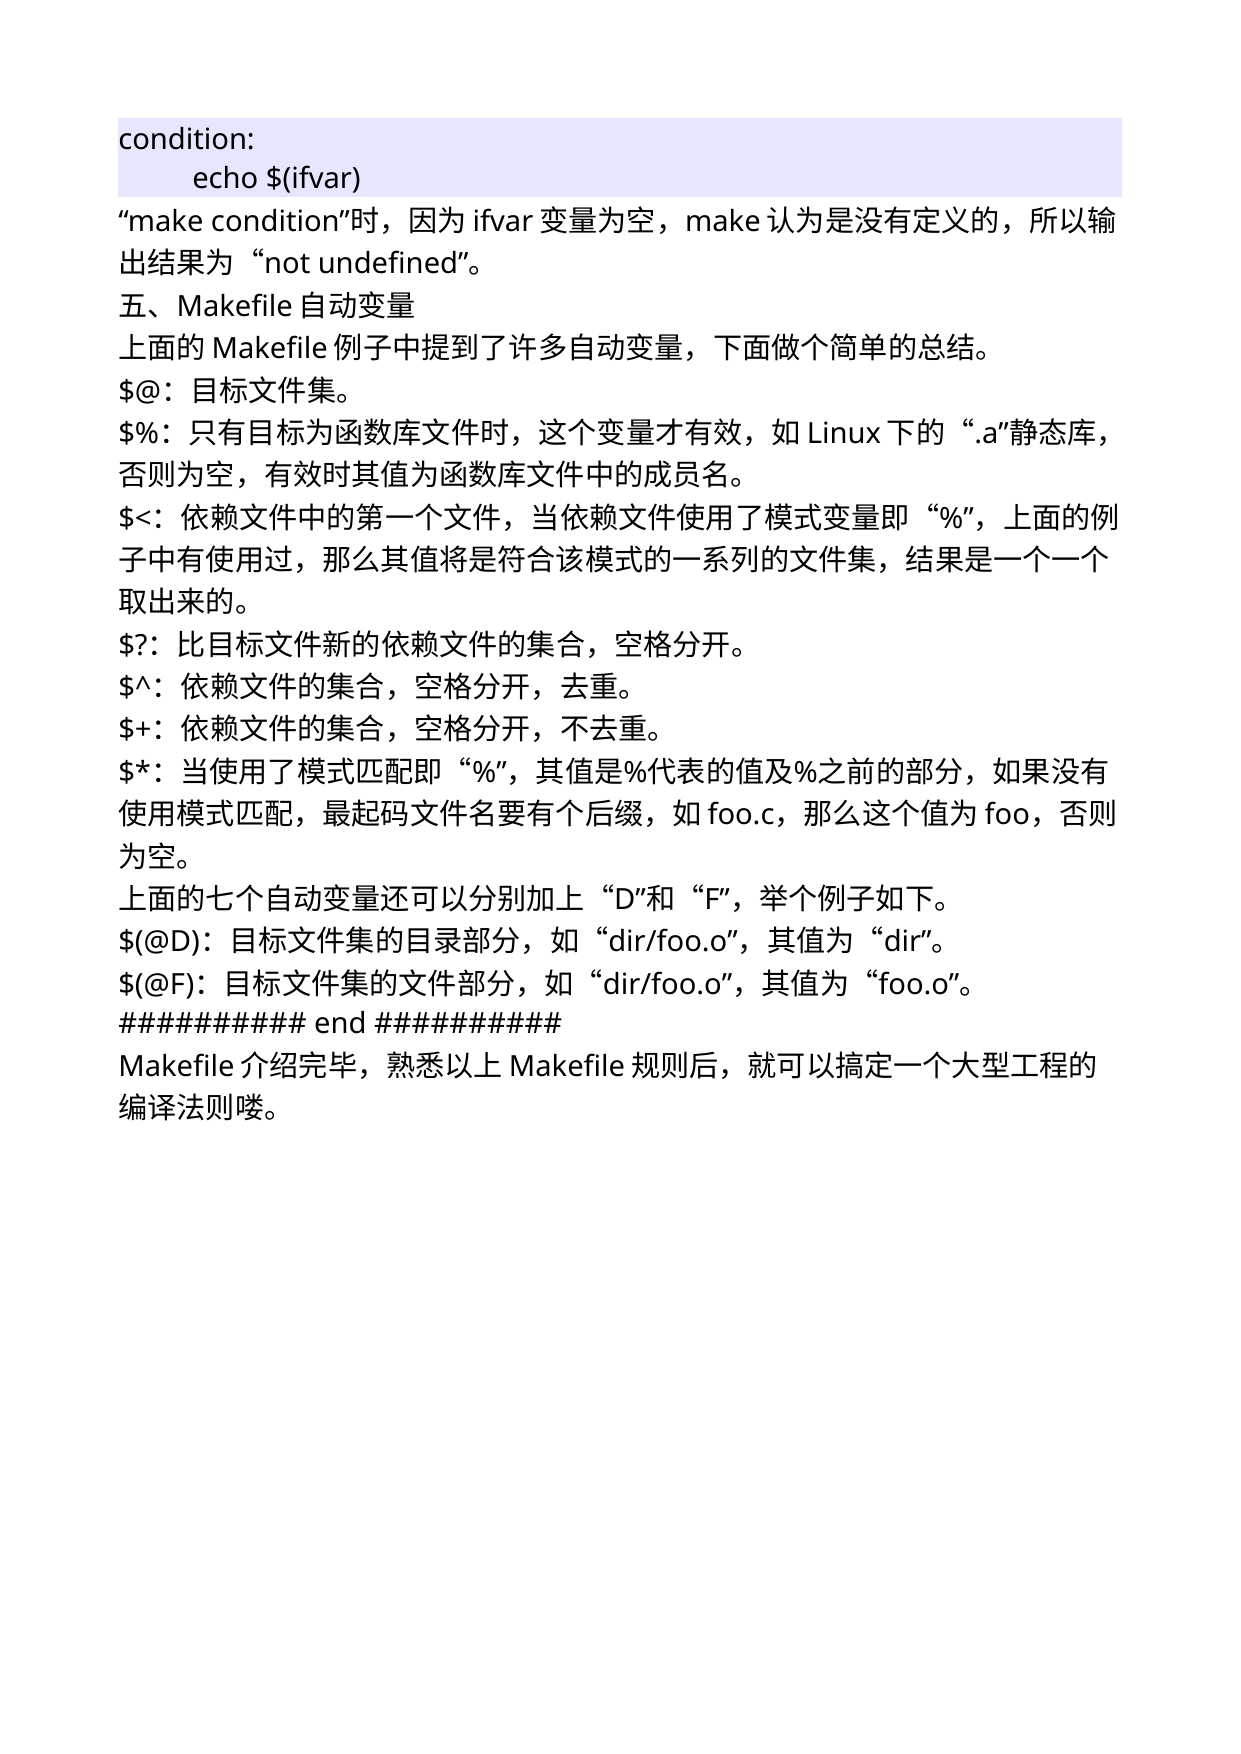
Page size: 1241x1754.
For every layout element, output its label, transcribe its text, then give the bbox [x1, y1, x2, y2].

text $*：当使用了模式匹配即“%”，其值是%代表的值及%之前的部分，如果没有使用模式匹配，最起码文件名要有个后缀，如foo.c，那么这个值为foo，否则为空。 [118, 748, 1122, 875]
text $+：依赖文件的集合，空格分开，不去重。 [118, 706, 1122, 748]
text ########## end ########## [118, 1003, 1122, 1042]
text condition: [118, 118, 1122, 158]
text $<：依赖文件中的第一个文件，当依赖文件使用了模式变量即“%”，上面的例子中有使用过，那么其值将是符合该模式的一系列的文件集，结果是一个一个取出来的。 [118, 494, 1122, 621]
text echo $(ifvar) [118, 158, 1122, 197]
text Makefile介绍完毕，熟悉以上Makefile规则后，就可以搞定一个大型工程的编译法则喽。 [118, 1042, 1122, 1127]
text “make condition”时，因为ifvar变量为空，make认为是没有定义的，所以输出结果为“not undefined”。 [118, 197, 1122, 282]
text $^：依赖文件的集合，空格分开，去重。 [118, 663, 1122, 706]
text $@：目标文件集。 [118, 367, 1122, 409]
text $(@F)：目标文件集的文件部分，如“dir/foo.o”，其值为“foo.o”。 [118, 960, 1122, 1003]
text 上面的七个自动变量还可以分别加上“D”和“F”，举个例子如下。 [118, 875, 1122, 918]
text 五、Makefile自动变量 [118, 282, 1122, 325]
text 上面的Makefile例子中提到了许多自动变量，下面做个简单的总结。 [118, 325, 1122, 367]
text $(@D)：目标文件集的目录部分，如“dir/foo.o”，其值为“dir”。 [118, 918, 1122, 960]
text $%：只有目标为函数库文件时，这个变量才有效，如Linux下的“.a”静态库，否则为空，有效时其值为函数库文件中的成员名。 [118, 409, 1122, 494]
text $?：比目标文件新的依赖文件的集合，空格分开。 [118, 621, 1122, 663]
